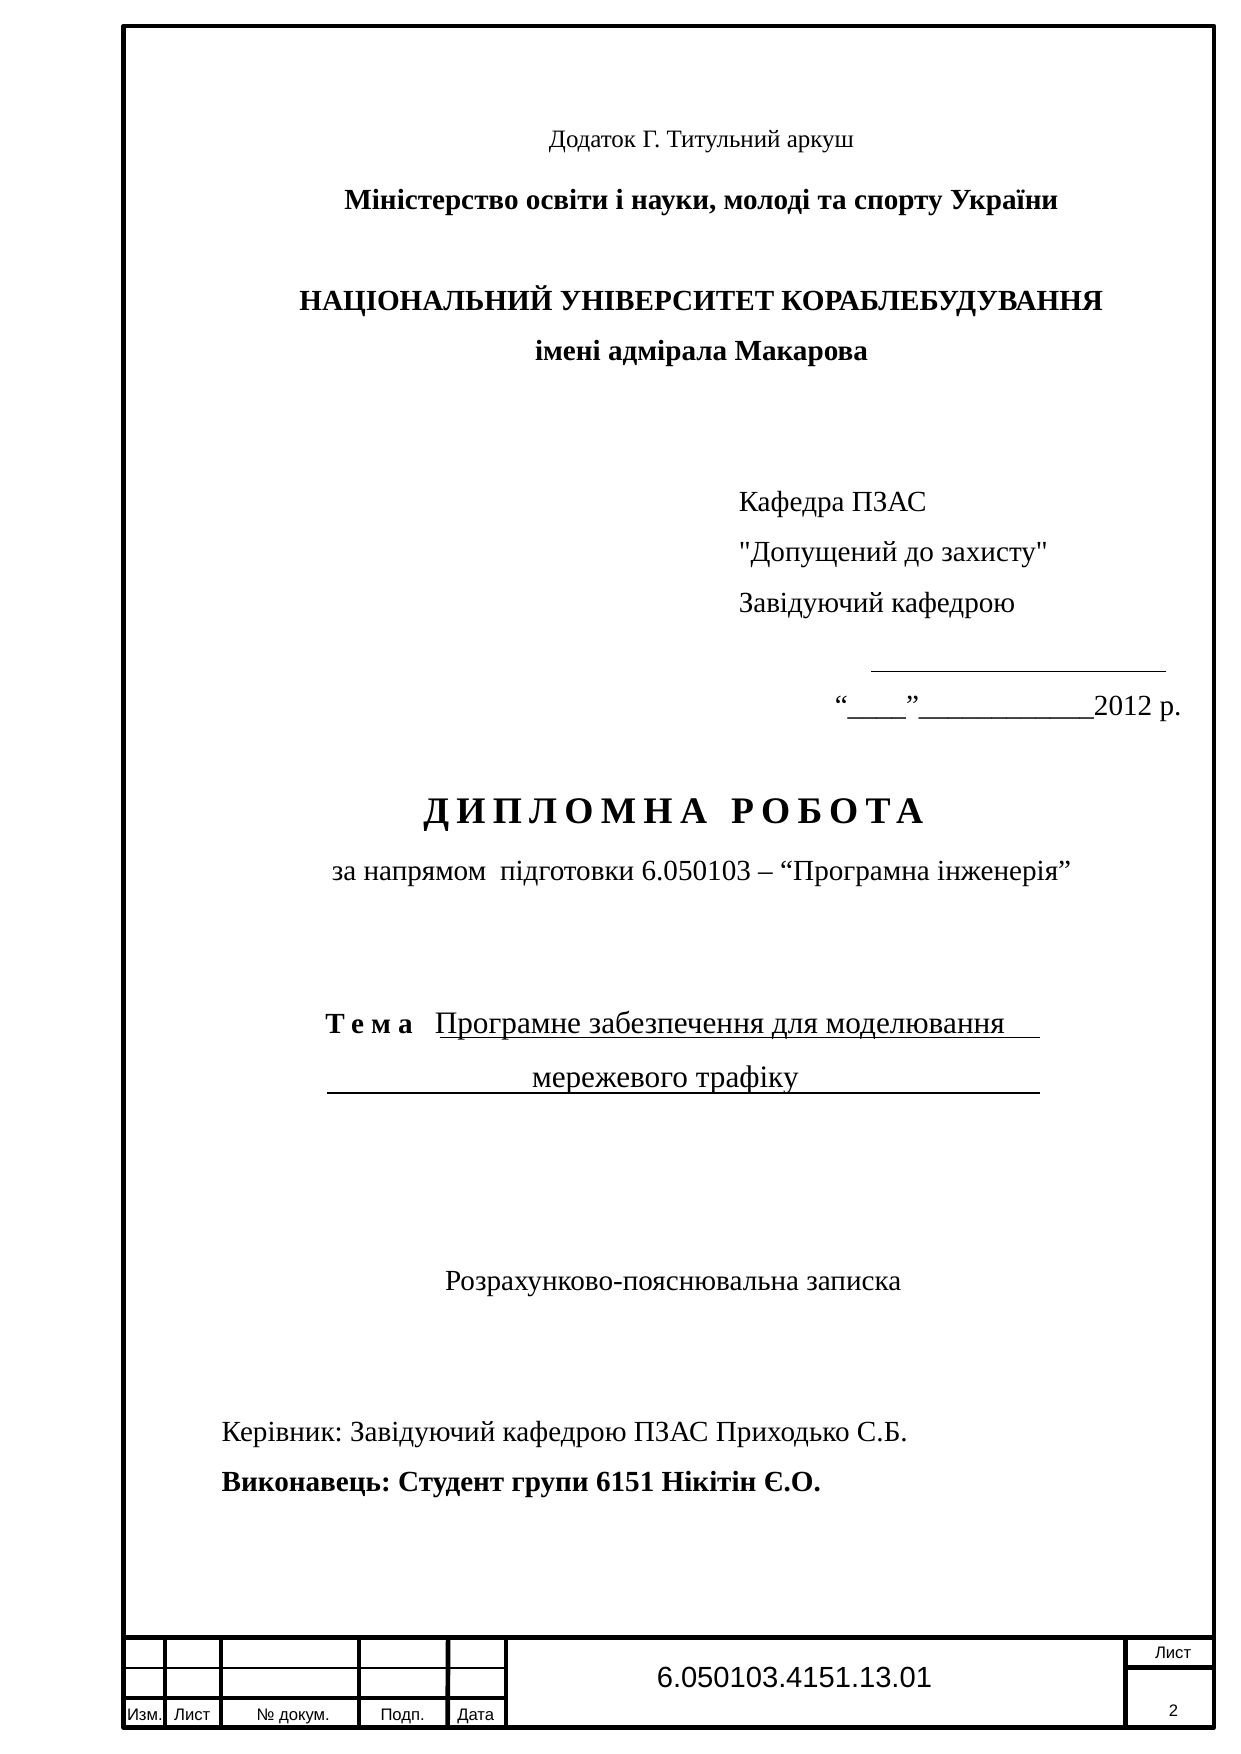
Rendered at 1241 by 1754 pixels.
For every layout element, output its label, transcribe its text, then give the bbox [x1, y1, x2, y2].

text Завідуючий кафедрою [148, 585, 1181, 618]
text імені адмірала Макарова [148, 333, 1181, 367]
text НАЦІОНАЛЬНИЙ УНІВЕРСИТЕТ КОРАБЛЕБУДУВАННЯ [148, 283, 1181, 316]
text “____”____________2012 р. [148, 688, 1181, 722]
text Виконавець: Студент групи 6151 Нікітін Є.О. [148, 1464, 1139, 1498]
text Керівник: Завідуючий кафедрою ПЗАС Приходько С.Б. [148, 1414, 1139, 1447]
text Кафедра ПЗАС [148, 484, 1094, 518]
text "Допущений до захисту" [148, 534, 1181, 568]
subtitle Додаток Г. Титульний аркуш [148, 124, 1181, 153]
text ДИПЛОМНА РОБОТА [148, 789, 1139, 832]
text Розрахунково-пояснювальна записка [148, 1263, 1139, 1296]
text за напрямом підготовки 6.050103 – “Програмна інженерія” [148, 853, 1181, 887]
text Тема Програмне забезпечення для моделювання мережевого трафіку [281, 1004, 1049, 1094]
text Міністерство освіти і науки, молоді та спорту України [148, 182, 1181, 216]
